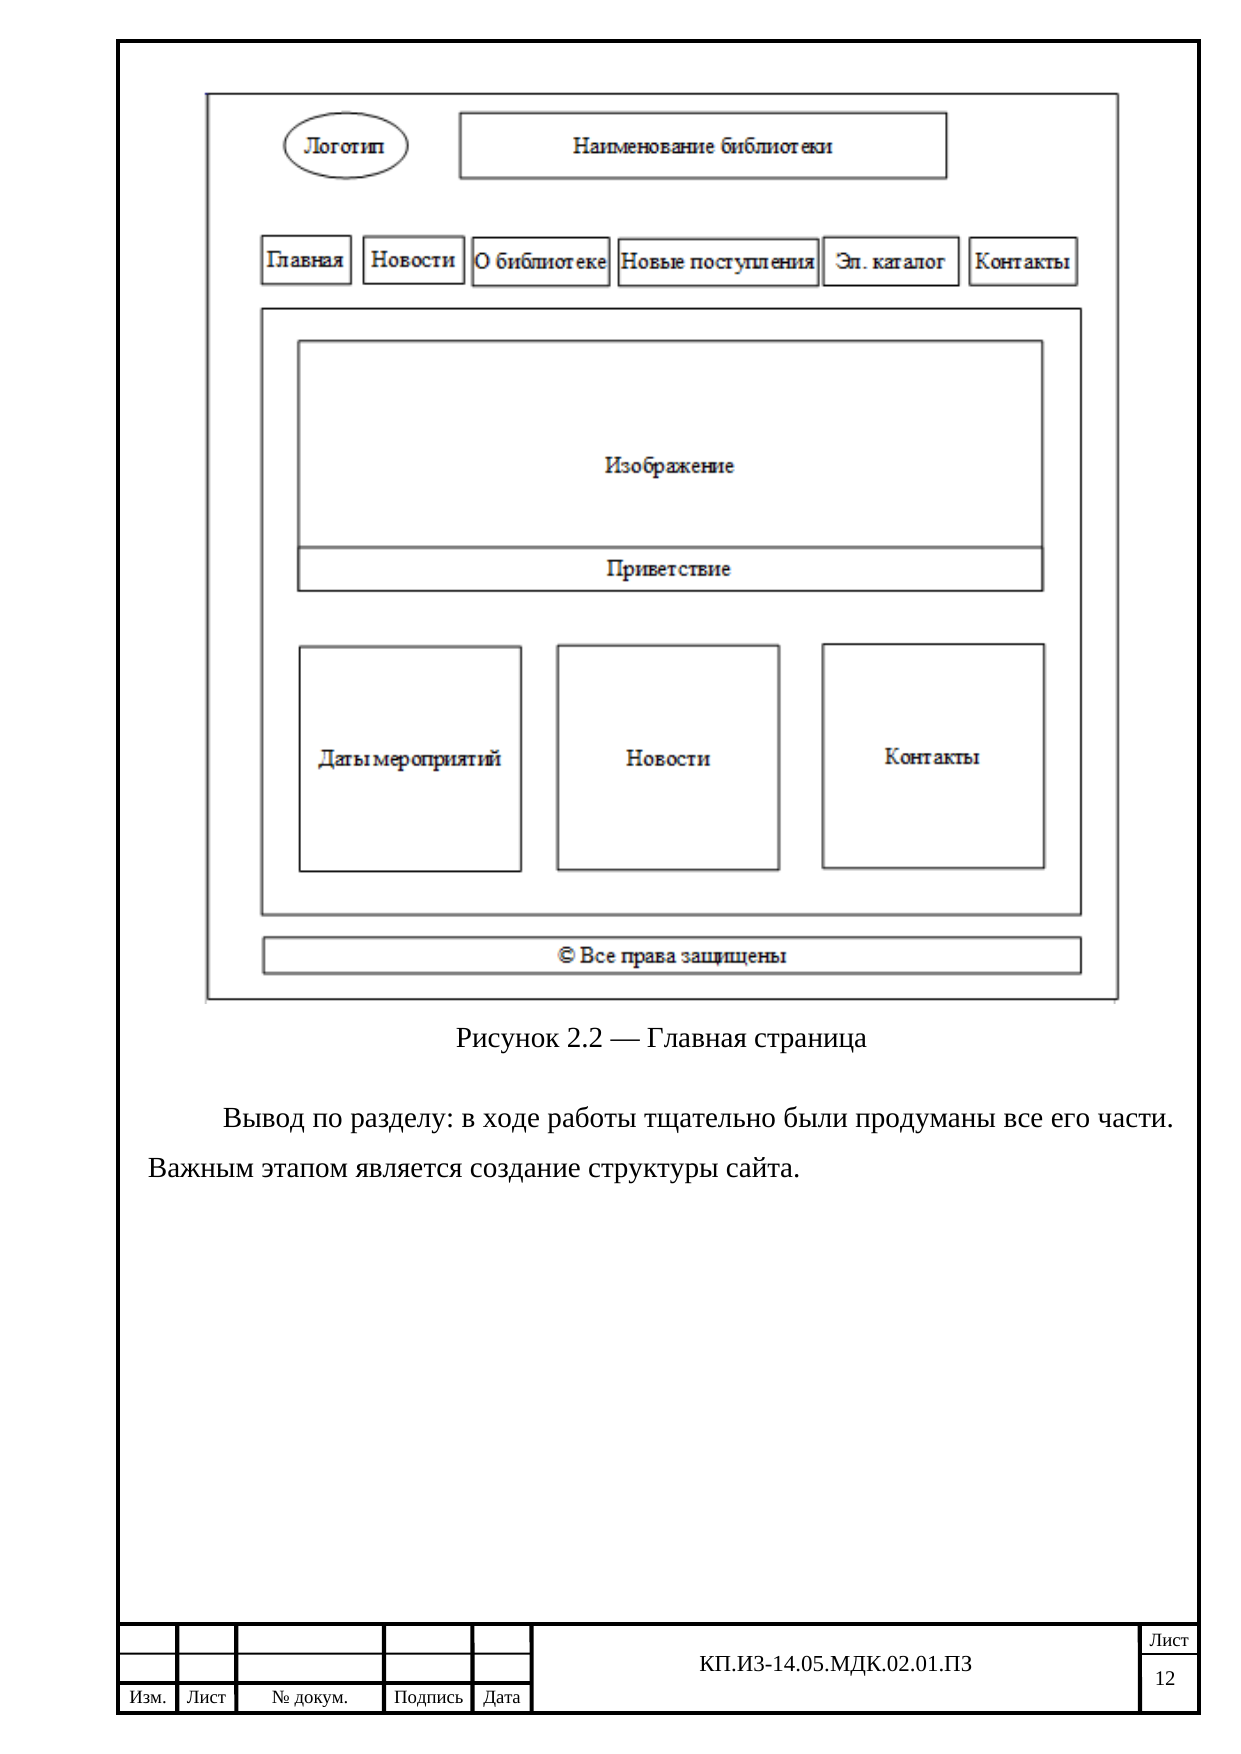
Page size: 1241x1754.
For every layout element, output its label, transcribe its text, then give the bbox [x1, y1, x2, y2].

text Вывод по разделу: в ходе работы тщательно были продуманы все его части. Важным этапом является создание структуры сайта. [148, 1100, 1175, 1184]
picture [200, 88, 1123, 1004]
text Рисунок 2.2 — Главная страница [148, 88, 1175, 1054]
